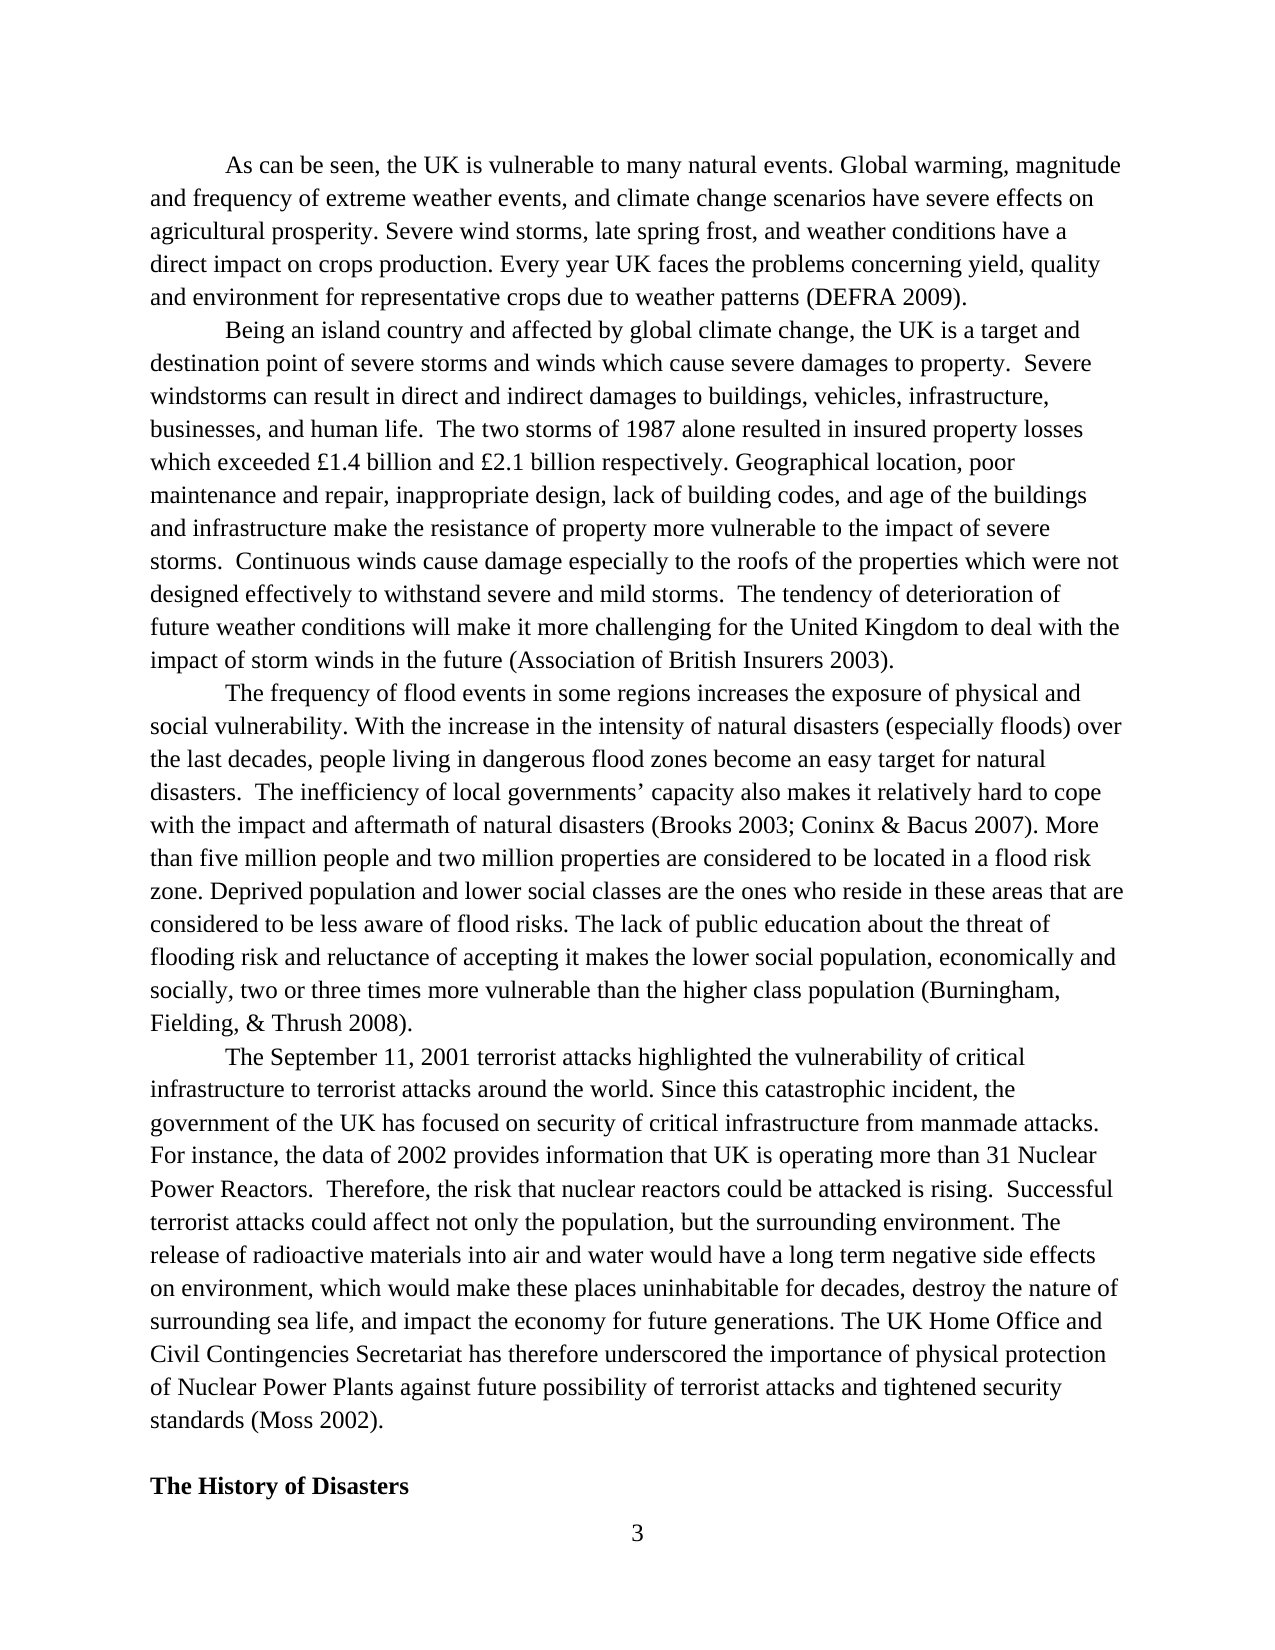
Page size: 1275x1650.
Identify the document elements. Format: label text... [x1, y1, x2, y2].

list Being an island country and affected by global climate change, the UK is a target and destination point of severe storms and winds which cause severe damages to property. Severe windstorms can result in direct and indirect damages to buildings, vehicles, infrastructure, businesses, and human life. The two storms of 1987 alone resulted in insured property losses which exceeded £1.4 billion and £2.1 billion respectively. Geographical location, poor maintenance and repair, inappropriate design, lack of building codes, and age of the buildings and infrastructure make the resistance of property more vulnerable to the impact of severe storms. Continuous winds cause damage especially to the roofs of the properties which were not designed effectively to withstand severe and mild storms. The tendency of deterioration of future weather conditions will make it more challenging for the United Kingdom to deal with the impact of storm winds in the future (Association of British Insurers 2003). [150, 315, 1125, 674]
list The frequency of flood events in some regions increases the exposure of physical and social vulnerability. With the increase in the intensity of natural disasters (especially floods) over the last decades, people living in dangerous flood zones become an easy target for natural disasters. The inefficiency of local governments’ capacity also makes it relatively hard to cope with the impact and aftermath of natural disasters (Brooks 2003; Coninx & Bacus 2007). More than five million people and two million properties are considered to be located in a flood risk zone. Deprived population and lower social classes are the ones who reside in these areas that are considered to be less aware of flood risks. The lack of public education about the threat of flooding risk and reluctance of accepting it makes the lower social population, economically and socially, two or three times more vulnerable than the higher class population (Burningham, Fielding, & Thrush 2008). [150, 678, 1125, 1037]
list The History of Disasters [150, 1471, 1125, 1499]
list The September 11, 2001 terrorist attacks highlighted the vulnerability of critical infrastructure to terrorist attacks around the world. Since this catastrophic incident, the government of the UK has focused on security of critical infrastructure from manmade attacks. For instance, the data of 2002 provides information that UK is operating more than 31 Nuclear Power Reactors. Therefore, the risk that nuclear reactors could be attacked is rising. Successful terrorist attacks could affect not only the population, but the surrounding environment. The release of radioactive materials into air and water would have a long term negative side effects on environment, which would make these places uninhabitable for decades, destroy the nature of surrounding sea life, and impact the economy for future generations. The UK Home Office and Civil Contingencies Secretariat has therefore underscored the importance of physical protection of Nuclear Power Plants against future possibility of terrorist attacks and tightened security standards (Moss 2002). [150, 1042, 1125, 1433]
list As can be seen, the UK is vulnerable to many natural events. Global warming, magnitude and frequency of extreme weather events, and climate change scenarios have severe effects on agricultural prosperity. Severe wind storms, late spring frost, and weather conditions have a direct impact on crops production. Every year UK faces the problems concerning yield, quality and environment for representative crops due to weather patterns (DEFRA 2009). [150, 150, 1125, 311]
